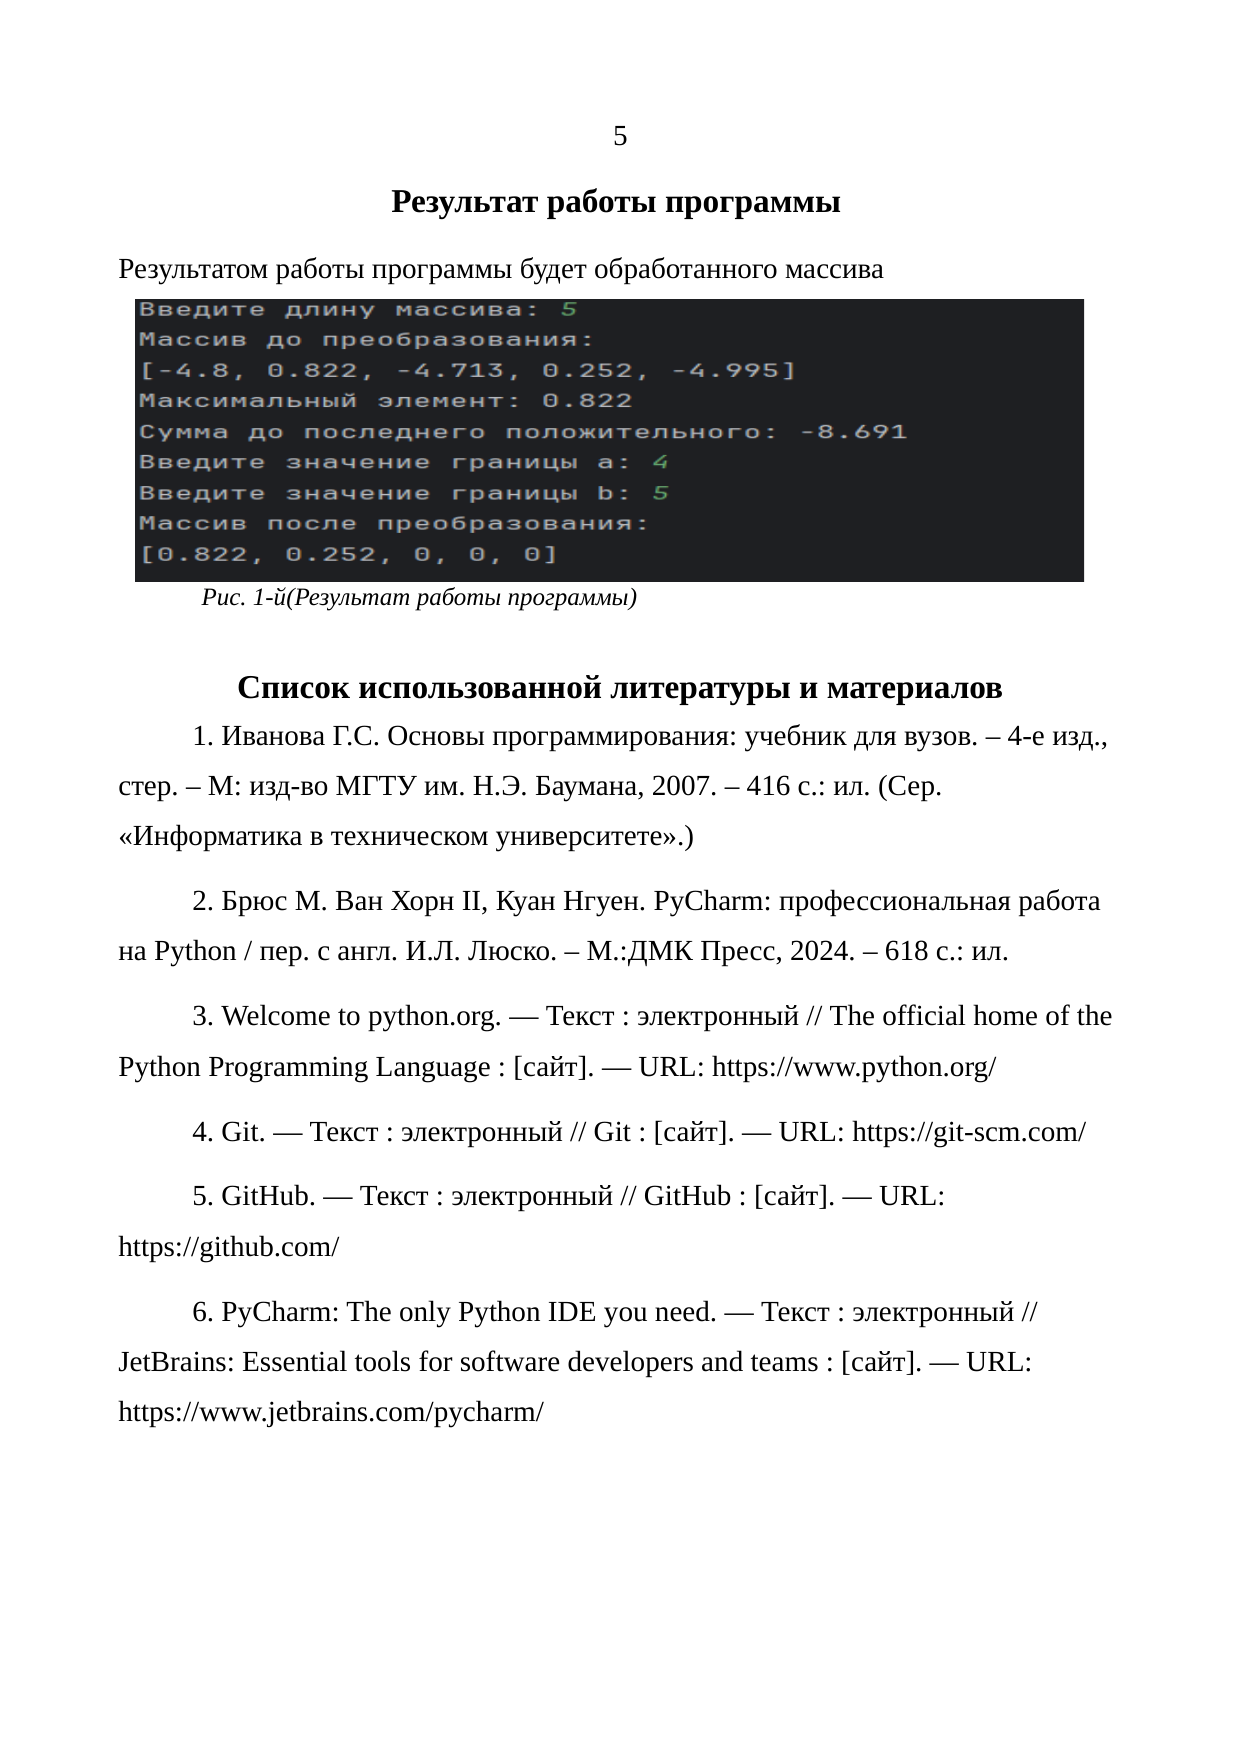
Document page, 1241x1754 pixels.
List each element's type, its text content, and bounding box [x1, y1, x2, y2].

text Результатом работы программы будет обработанного массива [118, 251, 1122, 285]
list Git. — Текст : электронный // Git : [сайт]. — URL: https://git-scm.com/ [118, 1114, 1122, 1147]
list GitHub. — Текст : электронный // GitHub : [сайт]. — URL: https://github.com/ [118, 1178, 1122, 1262]
list Брюс М. Ван Хорн II, Куан Нгуен. PyCharm: профессиональная работа на Python / пер. с англ. И.Л. Люско. – М.:ДМК Пресс, 2024. – 618 с.: ил. [118, 883, 1122, 967]
subtitle Результат работы программы [391, 181, 841, 219]
list Иванова Г.С. Основы программирования: учебник для вузов. – 4-е изд., стер. – М: изд-во МГТУ им. Н.Э. Баумана, 2007. – 416 с.: ил. (Сер. «Информатика в техническом университете».) [118, 718, 1122, 852]
text Рис. 1-й(Результат работы программы) [118, 328, 723, 611]
picture [135, 299, 1085, 582]
subtitle Список использованной литературы и материалов [118, 667, 1122, 705]
list PyCharm: The only Python IDE you need. — Текст : электронный // JetBrains: Essential tools for software developers and teams : [сайт]. — URL: https://www.jetbrains.com/pycharm/ [118, 1294, 1122, 1428]
list Welcome to python.org. — Текст : электронный // The official home of the Python Programming Language : [сайт]. — URL: https://www.python.org/ [118, 998, 1122, 1082]
